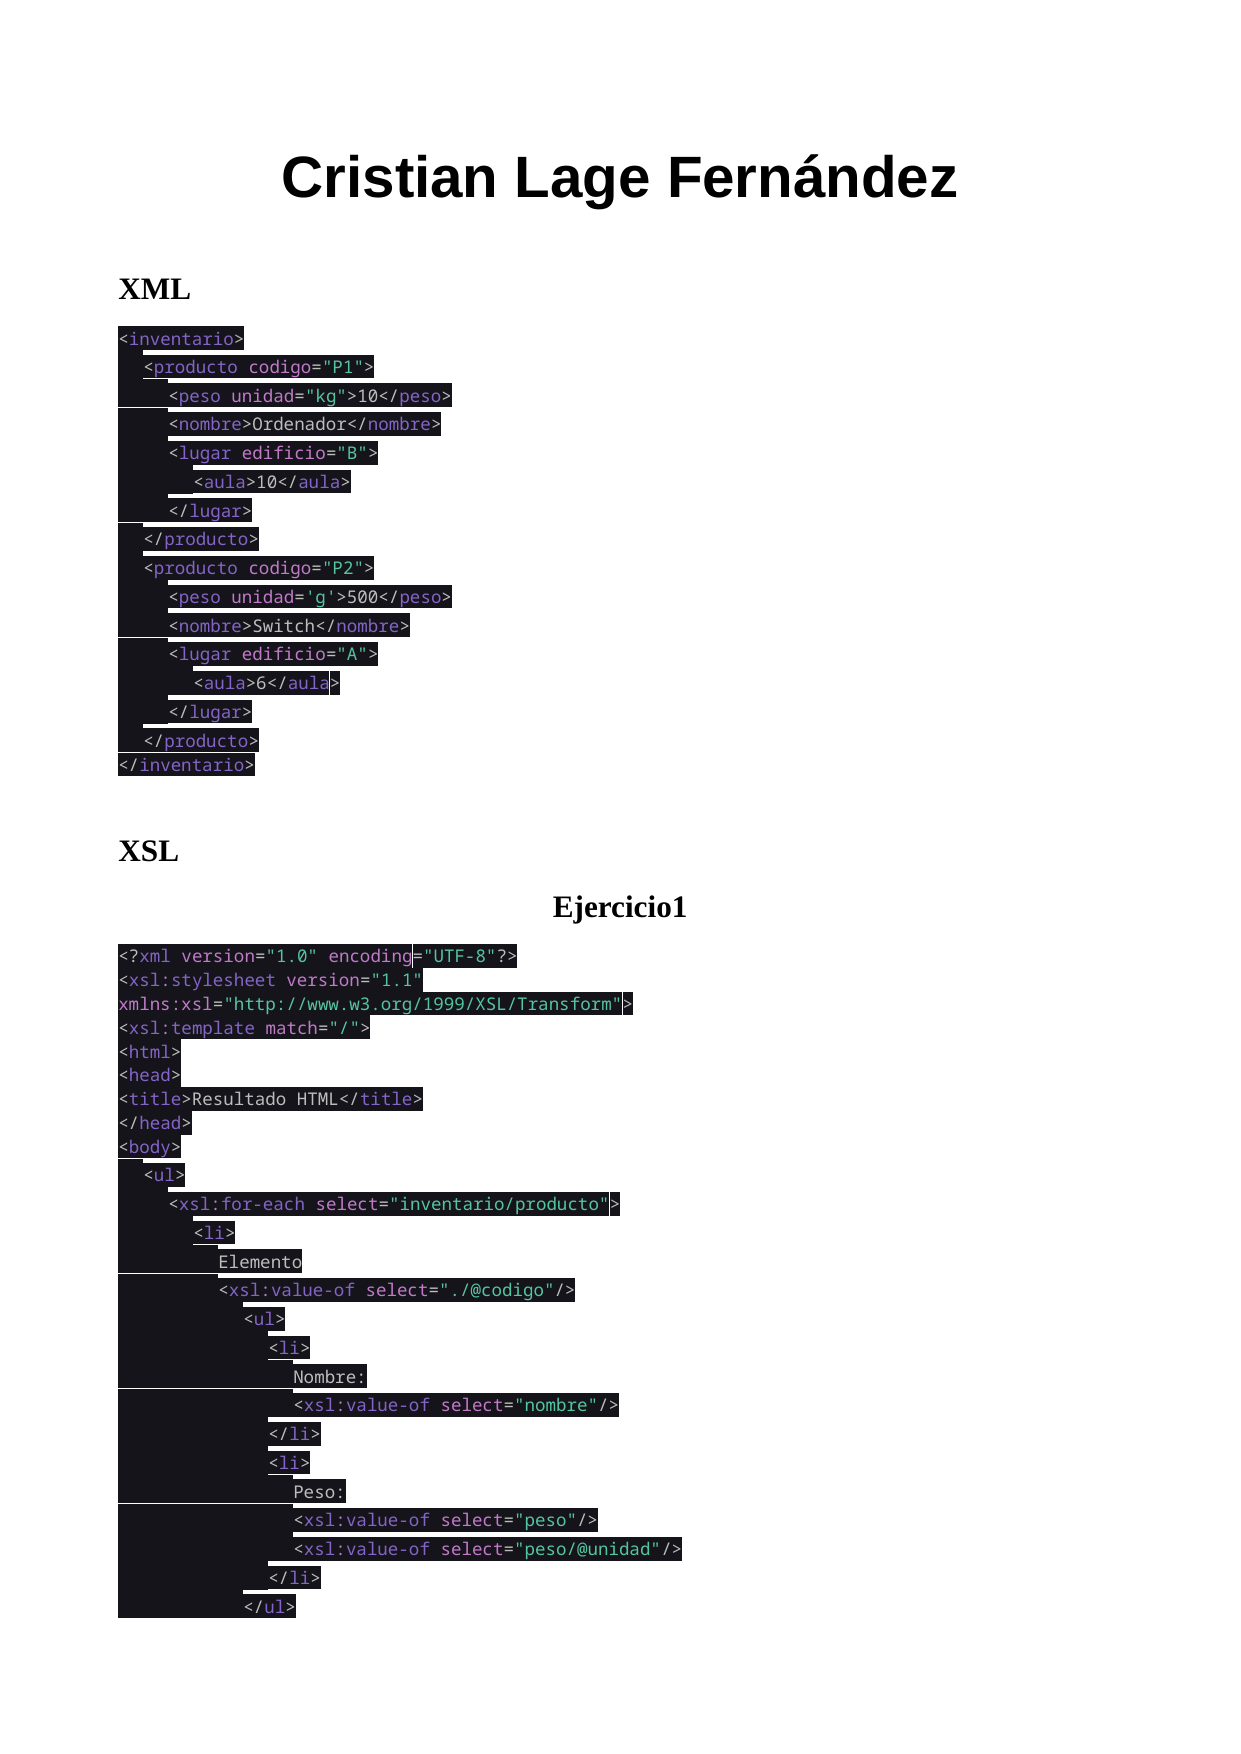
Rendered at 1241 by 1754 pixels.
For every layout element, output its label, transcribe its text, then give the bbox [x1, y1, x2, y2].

text <xsl:value-of select="peso"/> [118, 1503, 1122, 1532]
text </head> [118, 1111, 1122, 1135]
title Cristian Lage Fernández [118, 143, 1122, 210]
text <html> [118, 1039, 1122, 1063]
text XML [118, 270, 1122, 306]
text </inventario> [118, 752, 1122, 776]
text </li> [118, 1561, 1122, 1590]
text <producto codigo="P1"> [118, 350, 1122, 379]
text <nombre>Ordenador</nombre> [118, 407, 1122, 436]
text XSL [118, 832, 1122, 868]
text </lugar> [118, 494, 1122, 522]
text <xsl:stylesheet version="1.1" [118, 968, 1122, 992]
text xmlns:xsl="http://www.w3.org/1999/XSL/Transform"> [118, 992, 1122, 1015]
text Ejercicio1 [118, 888, 1122, 924]
text Peso: [118, 1475, 1122, 1503]
text <aula>10</aula> [118, 465, 1122, 494]
text </ul> [118, 1590, 1122, 1618]
text <title>Resultado HTML</title> [118, 1087, 1122, 1111]
text <xsl:for-each select="inventario/producto"> [118, 1187, 1122, 1216]
text </producto> [118, 724, 1122, 752]
text </li> [118, 1417, 1122, 1446]
text </lugar> [118, 695, 1122, 724]
text <aula>6</aula> [118, 666, 1122, 695]
text <peso unidad='g'>500</peso> [118, 580, 1122, 609]
text <li> [118, 1216, 1122, 1245]
text </producto> [118, 522, 1122, 551]
text <xsl:value-of select="./@codigo"/> [118, 1273, 1122, 1302]
text <?xml version="1.0" encoding="UTF-8"?> [118, 944, 1122, 968]
text Elemento [118, 1245, 1122, 1273]
text <lugar edificio="B"> [118, 436, 1122, 465]
text <head> [118, 1063, 1122, 1087]
text <li> [118, 1446, 1122, 1475]
text <li> [118, 1331, 1122, 1360]
text <xsl:template match="/"> [118, 1015, 1122, 1039]
text <ul> [118, 1302, 1122, 1331]
text Nombre: [118, 1360, 1122, 1388]
text <producto codigo="P2"> [118, 551, 1122, 580]
text <lugar edificio="A"> [118, 637, 1122, 666]
text <body> [118, 1135, 1122, 1158]
text <inventario> [118, 326, 1122, 350]
text <nombre>Switch</nombre> [118, 609, 1122, 637]
text <peso unidad="kg">10</peso> [118, 379, 1122, 407]
text <ul> [118, 1158, 1122, 1187]
text <xsl:value-of select="peso/@unidad"/> [118, 1532, 1122, 1561]
text <xsl:value-of select="nombre"/> [118, 1388, 1122, 1417]
